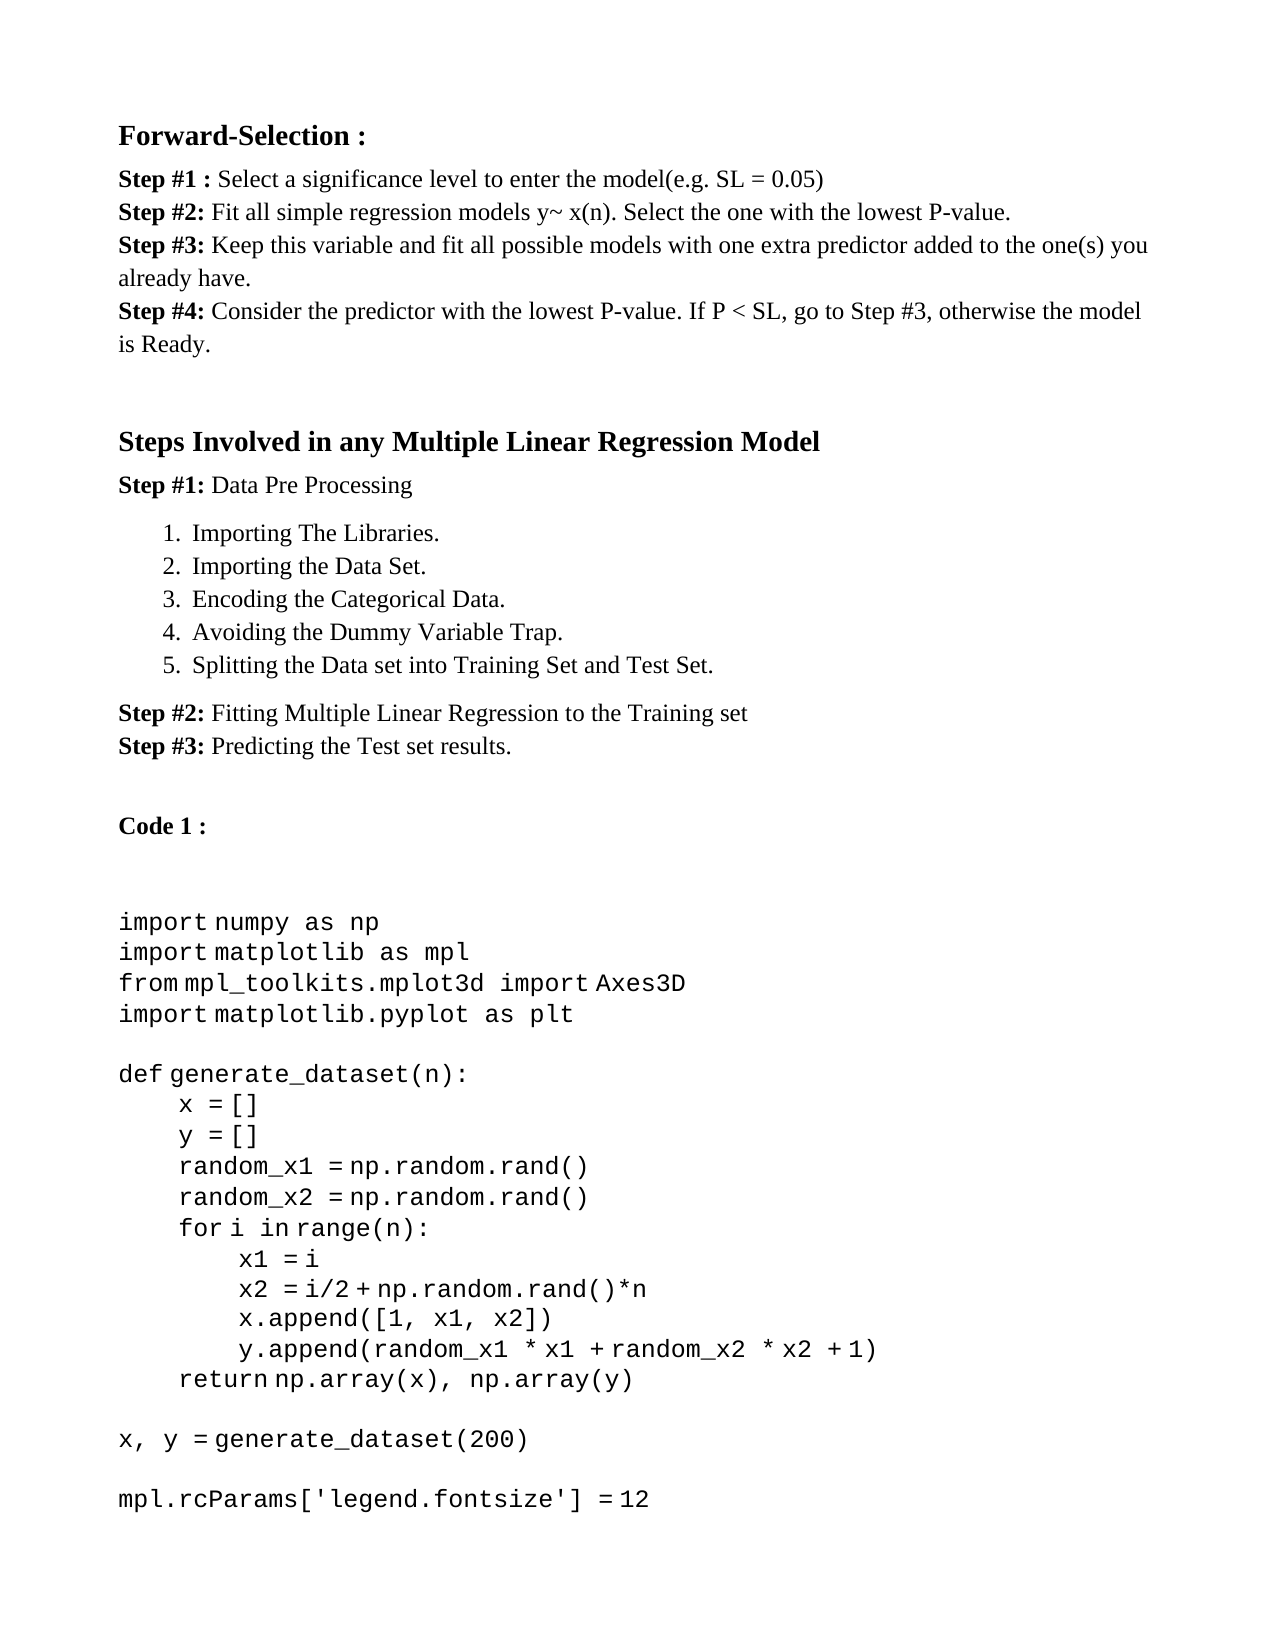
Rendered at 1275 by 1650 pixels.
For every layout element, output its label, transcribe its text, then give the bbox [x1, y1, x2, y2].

table_header import numpy as np import matplotlib as mpl from mpl_toolkits.mplot3d import Axes3D import matplotlib.pyplot as plt def generate_dataset(n): x = [] y = [] random_x1 = np.random.rand() random_x2 = np.random.rand() for i in range(n): x1 = i x2 = i/2 + np.random.rand()*n x.append([1, x1, x2]) y.append(random_x1 * x1 + random_x2 * x2 + 1) return np.array(x), np.array(y) x, y = generate_dataset(200) mpl.rcParams['legend.fontsize'] = 12 [118, 907, 902, 1514]
text Step #1: Data Pre Processing [118, 471, 1157, 499]
list Avoiding the Dummy Variable Trap. [162, 617, 1157, 646]
text Step #2: Fitting Multiple Linear Regression to the Training set Step #3: Predicting the Test set results. [118, 698, 1157, 793]
subtitle Forward-Selection : [118, 118, 1157, 152]
list Importing the Data Set. [162, 551, 1157, 580]
list Splitting the Data set into Training Set and Test Set. [162, 650, 1157, 679]
text Code 1 : [118, 811, 1157, 840]
text Step #1 : Select a significance level to enter the model(e.g. SL = 0.05) Step #2: Fit all simple regression models y~ x(n). Select the one with the lowest P-value. Step #3: Keep this variable and fit all possible models with one extra predictor added to the one(s) you already have. Step #4: Consider the predictor with the lowest P-value. If P < SL, go to Step #3, otherwise the model is Ready. [118, 164, 1157, 391]
list Encoding the Categorical Data. [162, 584, 1157, 613]
subtitle Steps Involved in any Multiple Linear Regression Model [118, 424, 1157, 458]
list Importing The Libraries. [162, 518, 1157, 547]
